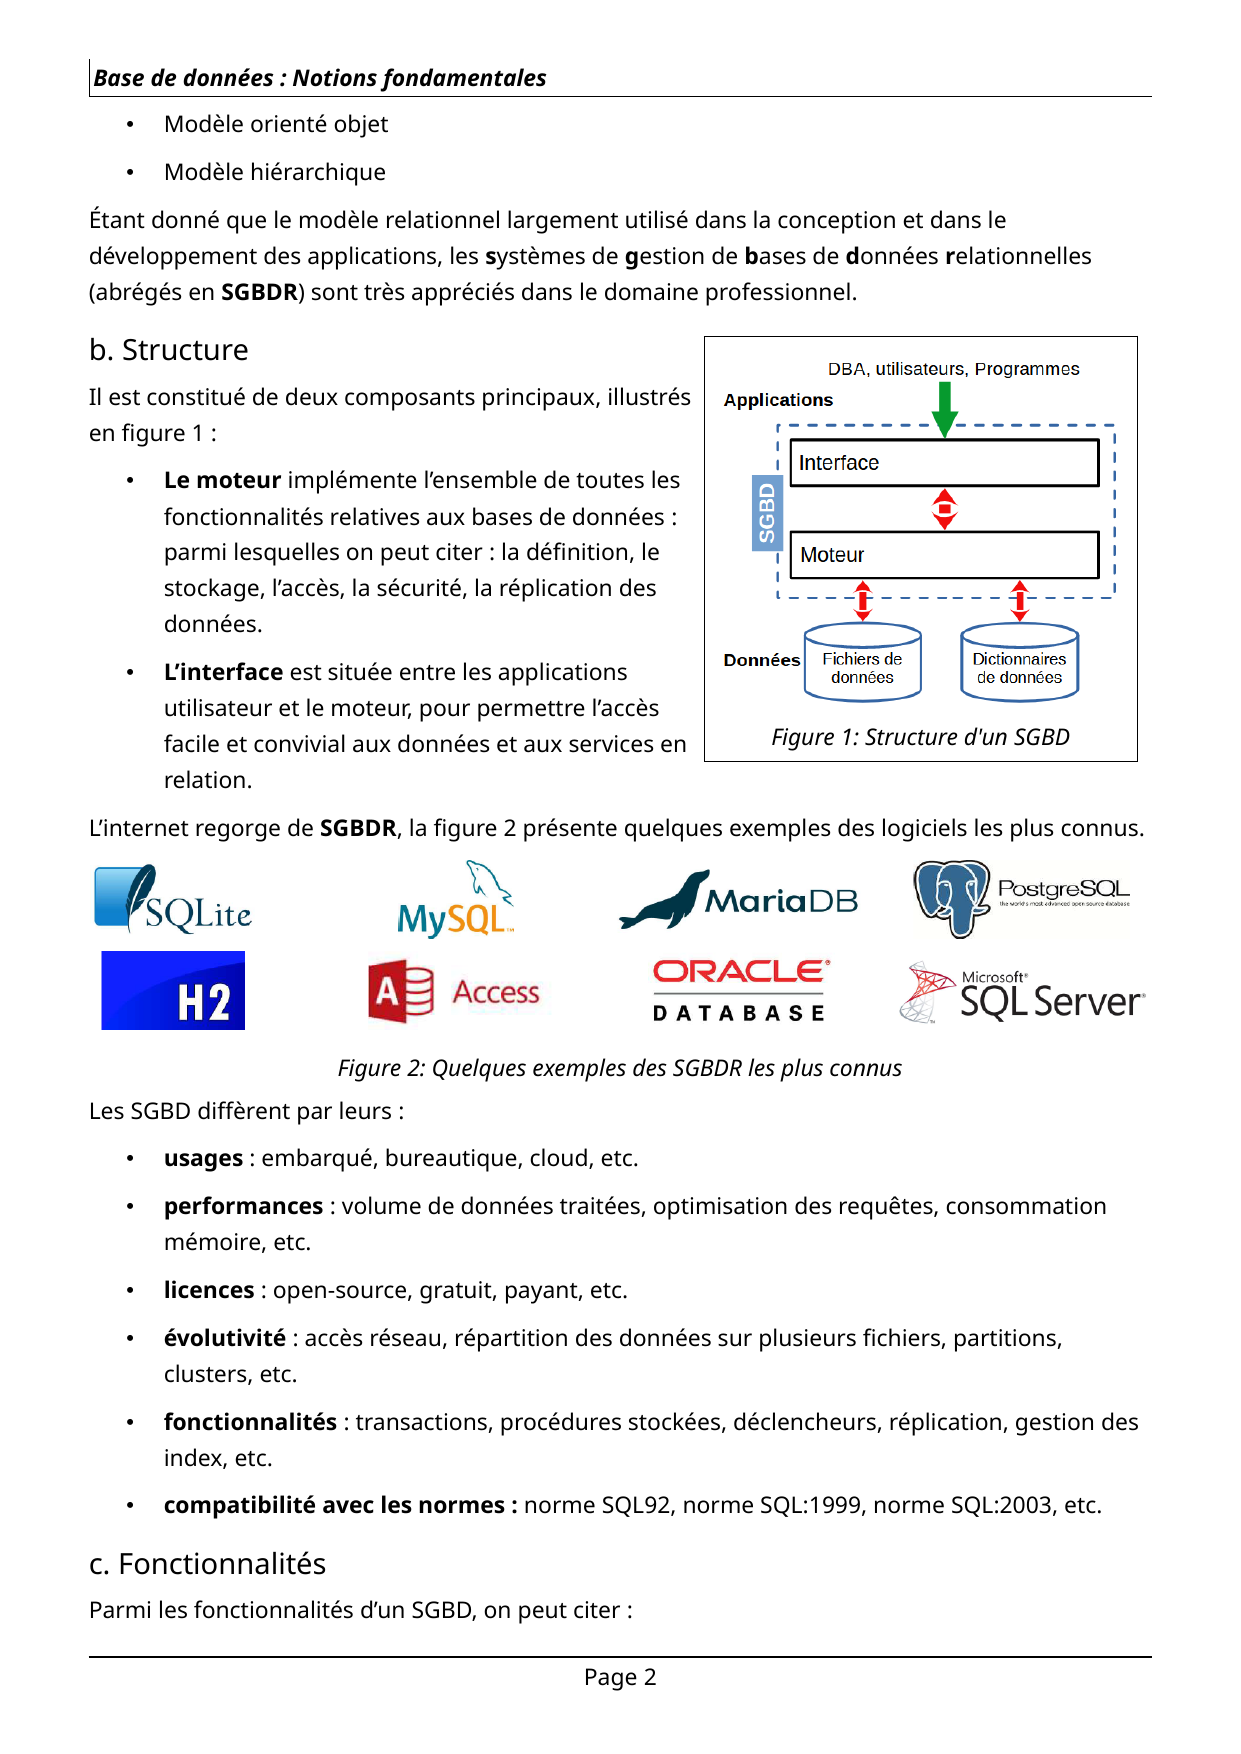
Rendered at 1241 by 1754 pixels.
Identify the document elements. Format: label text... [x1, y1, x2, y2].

list évolutivité : accès réseau, répartition des données sur plusieurs fichiers, partitions, clusters, etc. [126, 1322, 1152, 1389]
text Parmi les fonctionnalités d’un SGBD, on peut citer : [88, 1594, 1152, 1626]
list compatibilité avec les normes : norme SQL92, norme SQL:1999, norme SQL:2003, etc. [126, 1489, 1152, 1521]
list Modèle hiérarchique [126, 156, 1152, 187]
picture [721, 350, 1120, 705]
list Le moteur implémente l’ensemble de toutes les fonctionnalités relatives aux bases de données : parmi lesquelles on peut citer : la définition, le stockage, l’accès, la sécurité, la réplication des données. [126, 464, 704, 639]
text Les SGBD diffèrent par leurs : [88, 1094, 1152, 1126]
text Étant donné que le modèle relationnel largement utilisé dans la conception et dans le développement des applications, les systèmes de gestion de bases de données relationnelles (abrégés en SGBDR) sont très appréciés dans le domaine professionnel. [88, 204, 1152, 307]
text Figure 1: Structure d'un SGBD [713, 721, 1128, 753]
text L’internet regorge de SGBDR, la figure 2 présente quelques exemples des logiciels les plus connus. [88, 812, 1152, 843]
subtitle [705, 337, 1137, 761]
list performances : volume de données traitées, optimisation des requêtes, consommation mémoire, etc. [126, 1190, 1152, 1257]
text Il est constitué de deux composants principaux, illustrés en figure 1 : [88, 381, 704, 448]
list licences : open-source, gratuit, payant, etc. [126, 1274, 1152, 1305]
list usages : embarqué, bureautique, cloud, etc. [126, 1142, 1152, 1174]
text Figure 2: Quelques exemples des SGBDR les plus connus [88, 1051, 1152, 1083]
subtitle b. Structure [88, 329, 1152, 369]
picture [88, 859, 1152, 1035]
list Modèle orienté objet [126, 108, 1152, 139]
list L’interface est située entre les applications utilisateur et le moteur, pour permettre l’accès facile et convivial aux données et aux services en relation. [126, 656, 1152, 795]
list fonctionnalités : transactions, procédures stockées, déclencheurs, réplication, gestion des index, etc. [126, 1406, 1152, 1473]
subtitle c. Fonctionnalités [88, 1543, 1152, 1583]
